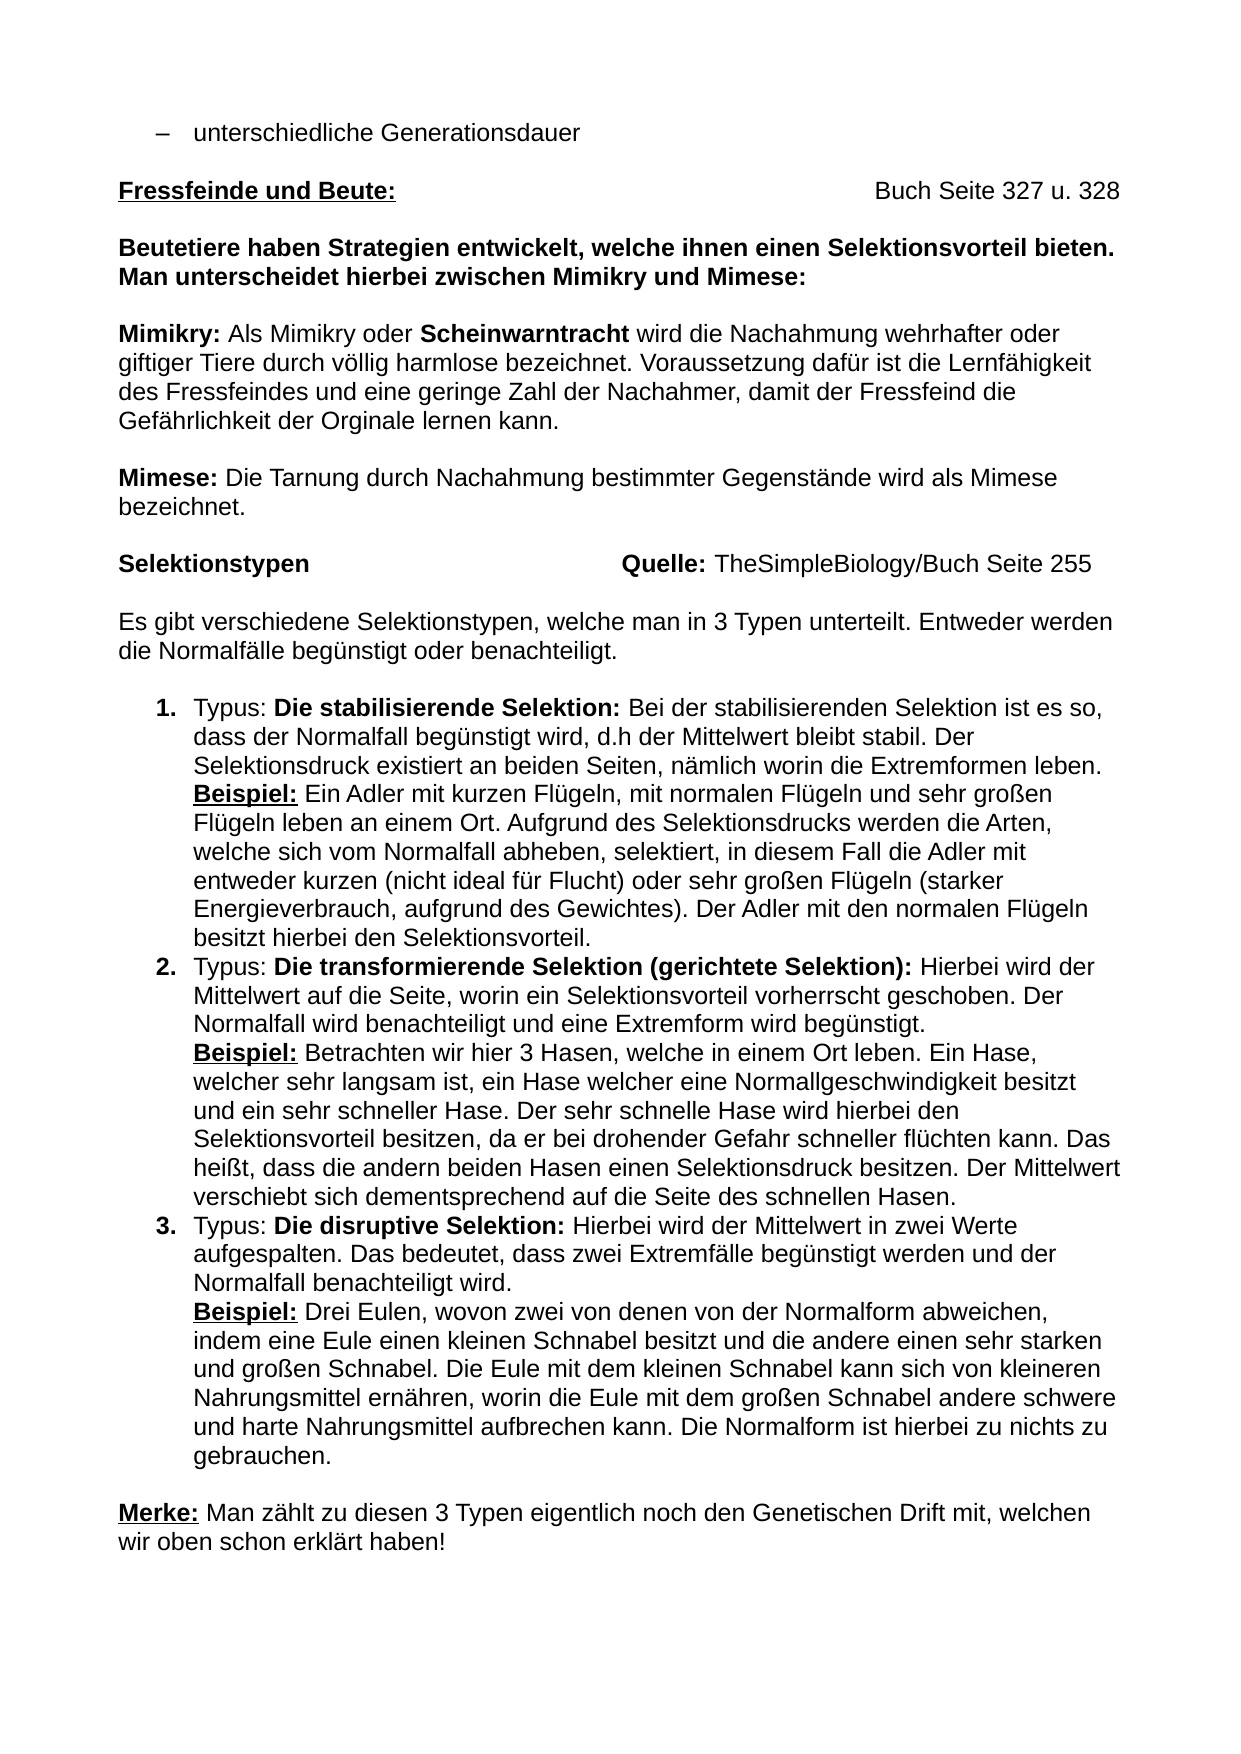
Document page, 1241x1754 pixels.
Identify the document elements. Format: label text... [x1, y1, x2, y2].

text Mimikry: Als Mimikry oder Scheinwarntracht wird die Nachahmung wehrhafter oder giftiger Tiere durch völlig harmlose bezeichnet. Voraussetzung dafür ist die Lernfähigkeit des Fressfeindes und eine geringe Zahl der Nachahmer, damit der Fressfeind die Gefährlichkeit der Orginale lernen kann. [118, 319, 1122, 434]
text Man unterscheidet hierbei zwischen Mimikry und Mimese: [118, 262, 1122, 291]
text Mimese: Die Tarnung durch Nachahmung bestimmter Gegenstände wird als Mimese bezeichnet. [118, 463, 1122, 521]
text Fressfeinde und Beute: Buch Seite 327 u. 328 [118, 176, 1122, 204]
list Beispiel: Drei Eulen, wovon zwei von denen von der Normalform abweichen, indem eine Eule einen kleinen Schnabel besitzt und die andere einen sehr starken und großen Schnabel. Die Eule mit dem kleinen Schnabel kann sich von kleineren Nahrungsmittel ernähren, worin die Eule mit dem großen Schnabel andere schwere und harte Nahrungsmittel aufbrechen kann. Die Normalform ist hierbei zu nichts zu gebrauchen. [156, 1297, 1122, 1469]
text Es gibt verschiedene Selektionstypen, welche man in 3 Typen unterteilt. Entweder werden die Normalfälle begünstigt oder benachteiligt. [118, 607, 1122, 664]
list Beispiel: Ein Adler mit kurzen Flügeln, mit normalen Flügeln und sehr großen Flügeln leben an einem Ort. Aufgrund des Selektionsdrucks werden die Arten, welche sich vom Normalfall abheben, selektiert, in diesem Fall die Adler mit entweder kurzen (nicht ideal für Flucht) oder sehr großen Flügeln (starker Energieverbrauch, aufgrund des Gewichtes). Der Adler mit den normalen Flügeln besitzt hierbei den Selektionsvorteil. [156, 779, 1122, 952]
text Merke: Man zählt zu diesen 3 Typen eigentlich noch den Genetischen Drift mit, welchen wir oben schon erklärt haben! [118, 1498, 1122, 1556]
list Typus: Die disruptive Selektion: Hierbei wird der Mittelwert in zwei Werte aufgespalten. Das bedeutet, dass zwei Extremfälle begünstigt werden und der Normalfall benachteiligt wird. [156, 1211, 1122, 1297]
list Typus: Die transformierende Selektion (gerichtete Selektion): Hierbei wird der Mittelwert auf die Seite, worin ein Selektionsvorteil vorherrscht geschoben. Der Normalfall wird benachteiligt und eine Extremform wird begünstigt. [156, 952, 1122, 1038]
list unterschiedliche Generationsdauer [156, 118, 1122, 147]
list Typus: Die stabilisierende Selektion: Bei der stabilisierenden Selektion ist es so, dass der Normalfall begünstigt wird, d.h der Mittelwert bleibt stabil. Der Selektionsdruck existiert an beiden Seiten, nämlich worin die Extremformen leben. [156, 693, 1122, 779]
text Selektionstypen Quelle: TheSimpleBiology/Buch Seite 255 [118, 549, 1122, 578]
text Beutetiere haben Strategien entwickelt, welche ihnen einen Selektionsvorteil bieten. [118, 233, 1122, 262]
list Beispiel: Betrachten wir hier 3 Hasen, welche in einem Ort leben. Ein Hase, welcher sehr langsam ist, ein Hase welcher eine Normallgeschwindigkeit besitzt und ein sehr schneller Hase. Der sehr schnelle Hase wird hierbei den Selektionsvorteil besitzen, da er bei drohender Gefahr schneller flüchten kann. Das heißt, dass die andern beiden Hasen einen Selektionsdruck besitzen. Der Mittelwert verschiebt sich dementsprechend auf die Seite des schnellen Hasen. [156, 1038, 1122, 1211]
